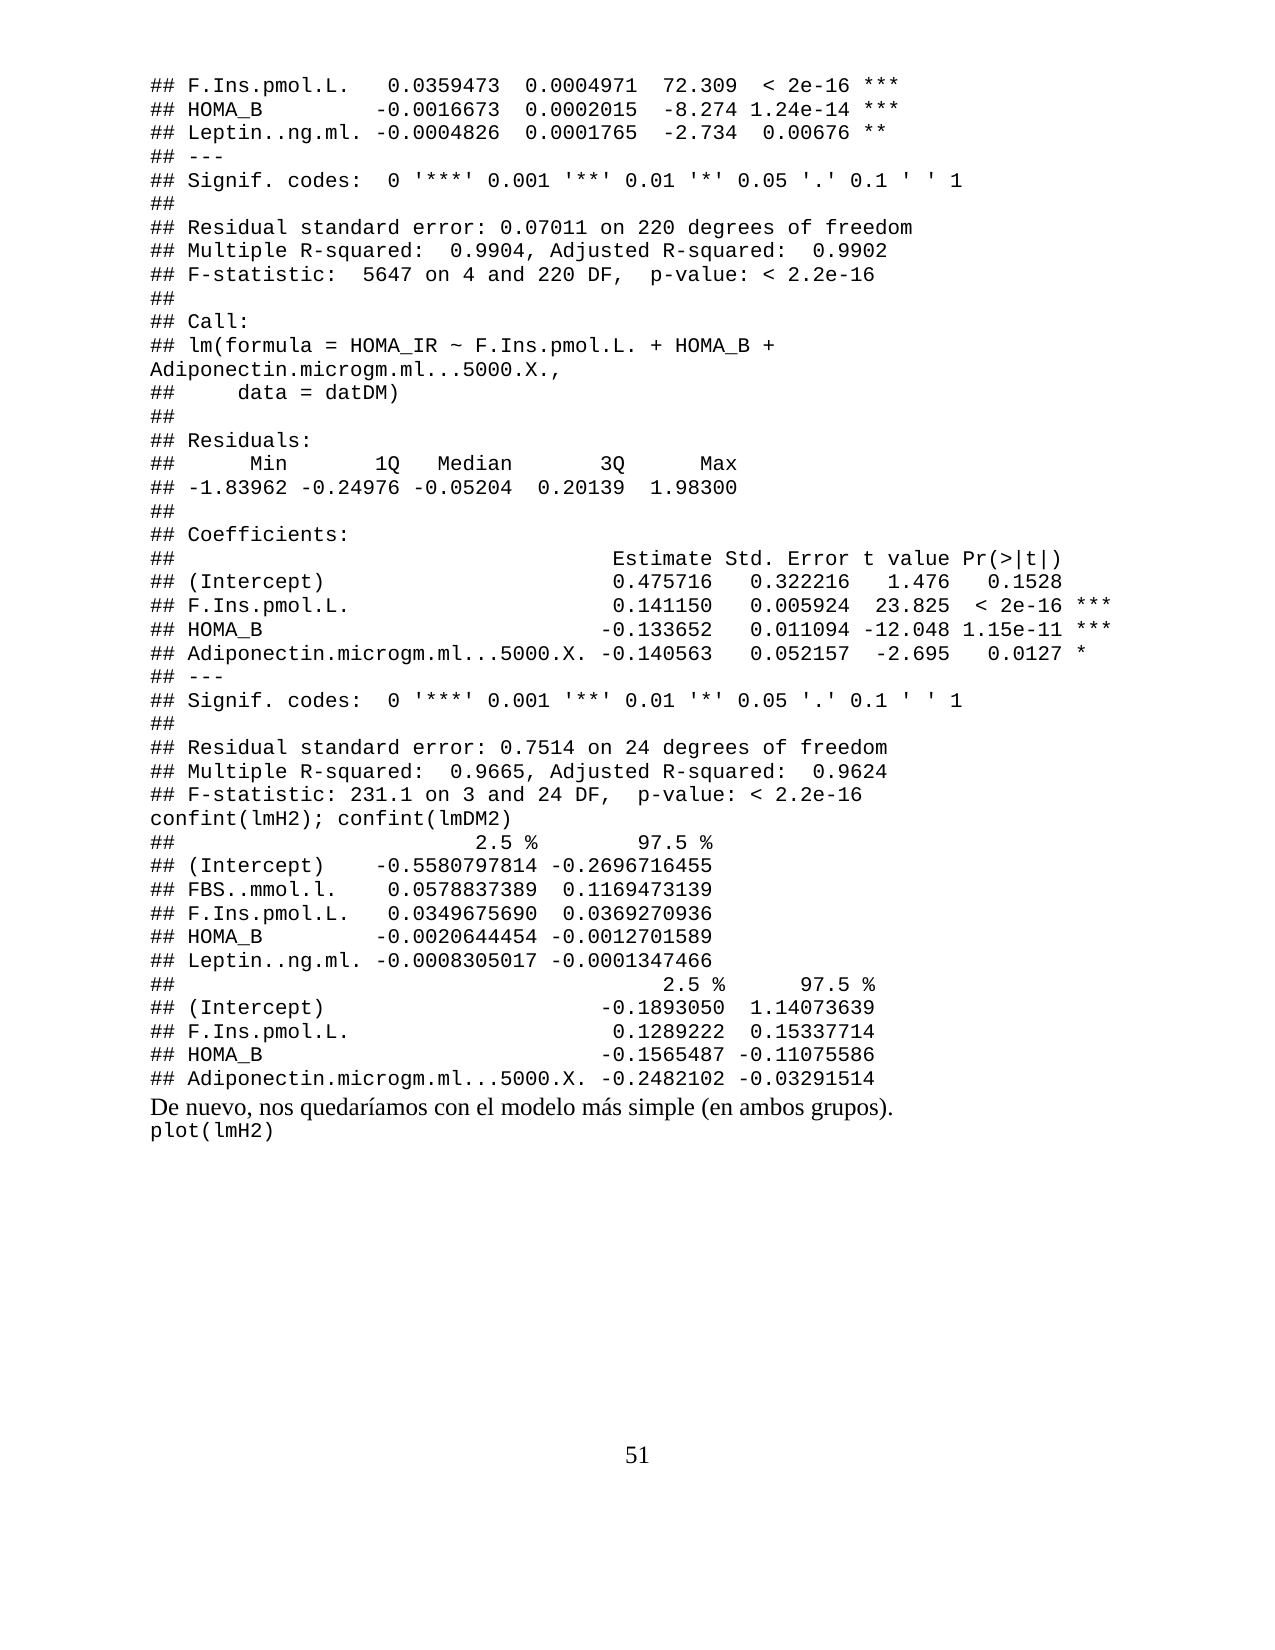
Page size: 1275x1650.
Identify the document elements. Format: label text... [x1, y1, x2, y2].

text ## Coefficients: [150, 524, 1125, 548]
text ## F.Ins.pmol.L. 0.0349675690 0.0369270936 [150, 903, 1125, 926]
text ## Residual standard error: 0.7514 on 24 degrees of freedom [150, 737, 1125, 761]
text ## Multiple R-squared: 0.9904, Adjusted R-squared: 0.9902 [150, 241, 1125, 264]
text ## (Intercept) 0.475716 0.322216 1.476 0.1528 [150, 572, 1125, 595]
text ## HOMA_B -0.0020644454 -0.0012701589 [150, 926, 1125, 950]
text ## [150, 713, 1125, 737]
text De nuevo, nos quedaríamos con el modelo más simple (en ambos grupos). [150, 1092, 1125, 1121]
text ## Estimate Std. Error t value Pr(>|t|) [150, 548, 1125, 572]
text ## Residual standard error: 0.07011 on 220 degrees of freedom [150, 217, 1125, 241]
text ## F-statistic: 5647 on 4 and 220 DF, p-value: < 2.2e-16 [150, 264, 1125, 288]
text ## data = datDM) [150, 382, 1125, 406]
text ## Leptin..ng.ml. -0.0008305017 -0.0001347466 [150, 950, 1125, 973]
text ## F.Ins.pmol.L. 0.1289222 0.15337714 [150, 1021, 1125, 1044]
text ## HOMA_B -0.133652 0.011094 -12.048 1.15e-11 *** [150, 619, 1125, 642]
text ## [150, 406, 1125, 430]
text ## Call: [150, 311, 1125, 335]
text ## Signif. codes: 0 '***' 0.001 '**' 0.01 '*' 0.05 '.' 0.1 ' ' 1 [150, 690, 1125, 713]
text ## 2.5 % 97.5 % [150, 973, 1125, 997]
text ## F.Ins.pmol.L. 0.141150 0.005924 23.825 < 2e-16 *** [150, 595, 1125, 619]
text ## F.Ins.pmol.L. 0.0359473 0.0004971 72.309 < 2e-16 *** [150, 75, 1125, 99]
text ## -1.83962 -0.24976 -0.05204 0.20139 1.98300 [150, 477, 1125, 501]
text ## F-statistic: 231.1 on 3 and 24 DF, p-value: < 2.2e-16 [150, 784, 1125, 808]
text ## lm(formula = HOMA_IR ~ F.Ins.pmol.L. + HOMA_B + Adiponectin.microgm.ml...5000.X., [150, 335, 1125, 382]
text ## Min 1Q Median 3Q Max [150, 453, 1125, 477]
text ## (Intercept) -0.5580797814 -0.2696716455 [150, 855, 1125, 879]
text ## [150, 501, 1125, 524]
text ## (Intercept) -0.1893050 1.14073639 [150, 997, 1125, 1021]
text ## Leptin..ng.ml. -0.0004826 0.0001765 -2.734 0.00676 ** [150, 122, 1125, 146]
text ## HOMA_B -0.1565487 -0.11075586 [150, 1044, 1125, 1068]
text ## --- [150, 146, 1125, 169]
text ## Residuals: [150, 430, 1125, 453]
text ## FBS..mmol.l. 0.0578837389 0.1169473139 [150, 879, 1125, 903]
text ## Adiponectin.microgm.ml...5000.X. -0.2482102 -0.03291514 [150, 1068, 1125, 1092]
text ## Signif. codes: 0 '***' 0.001 '**' 0.01 '*' 0.05 '.' 0.1 ' ' 1 [150, 169, 1125, 193]
text ## 2.5 % 97.5 % [150, 832, 1125, 855]
text plot(lmH2) [150, 1121, 1125, 1144]
text ## Adiponectin.microgm.ml...5000.X. -0.140563 0.052157 -2.695 0.0127 * [150, 642, 1125, 666]
text ## --- [150, 666, 1125, 690]
text ## HOMA_B -0.0016673 0.0002015 -8.274 1.24e-14 *** [150, 99, 1125, 122]
text confint(lmH2); confint(lmDM2) [150, 808, 1125, 832]
text ## [150, 288, 1125, 311]
text ## [150, 193, 1125, 217]
text ## Multiple R-squared: 0.9665, Adjusted R-squared: 0.9624 [150, 761, 1125, 784]
